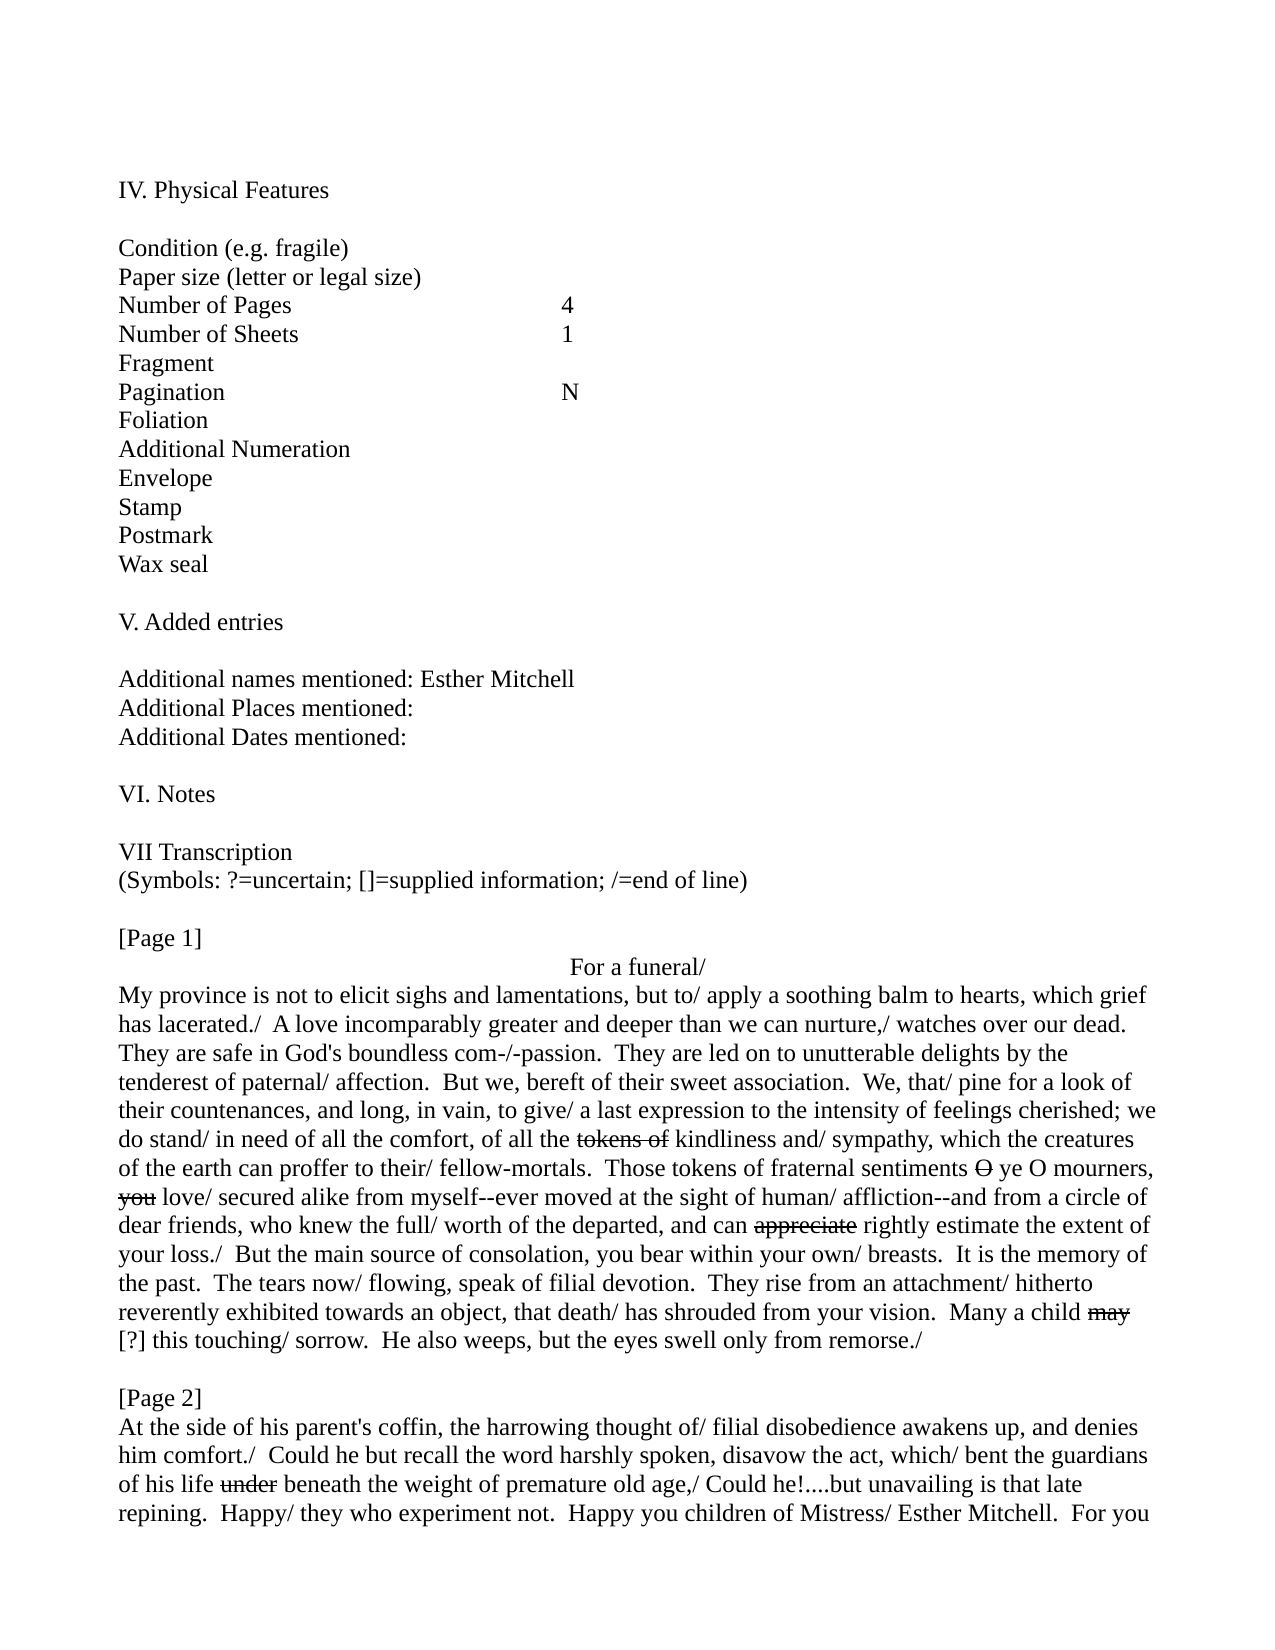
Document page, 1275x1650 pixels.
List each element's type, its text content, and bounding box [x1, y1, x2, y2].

text VI. Notes [118, 779, 1157, 808]
text My province is not to elicit sighs and lamentations, but to/ apply a soothing balm to hearts, which grief has lacerated./ A love incomparably greater and deeper than we can nurture,/ watches over our dead. They are safe in God's boundless com-/-passion. They are led on to unutterable delights by the tenderest of paternal/ affection. But we, bereft of their sweet association. We, that/ pine for a look of their countenances, and long, in vain, to give/ a last expression to the intensity of feelings cherished; we do stand/ in need of all the comfort, of all the tokens of kindliness and/ sympathy, which the creatures of the earth can proffer to their/ fellow-mortals. Those tokens of fraternal sentiments O ye O mourners, you love/ secured alike from myself--ever moved at the sight of human/ affliction--and from a circle of dear friends, who knew the full/ worth of the departed, and can appreciate rightly estimate the extent of your loss./ But the main source of consolation, you bear within your own/ breasts. It is the memory of the past. The tears now/ flowing, speak of filial devotion. They rise from an attachment/ hitherto reverently exhibited towards an object, that death/ has shrouded from your vision. Many a child may [?] this touching/ sorrow. He also weeps, but the eyes swell only from remorse./ [118, 981, 1157, 1354]
text Number of Pages 4 [118, 291, 1157, 319]
text Additional Dates mentioned: [118, 722, 1157, 751]
text Additional Numeration [118, 434, 1157, 463]
text Paper size (letter or legal size) [118, 262, 1157, 291]
text [Page 2] [118, 1383, 1157, 1412]
text (Symbols: ?=uncertain; []=supplied information; /=end of line) [118, 866, 1157, 894]
text VII Transcription [118, 837, 1157, 866]
text V. Added entries [118, 607, 1157, 636]
text Additional names mentioned: Esther Mitchell [118, 664, 1157, 693]
text At the side of his parent's coffin, the harrowing thought of/ filial disobedience awakens up, and denies him comfort./ Could he but recall the word harshly spoken, disavow the act, which/ bent the guardians of his life under beneath the weight of premature old age,/ Could he!....but unavailing is that late repining. Happy/ they who experiment not. Happy you children of Mistress/ Esther Mitchell. For you [118, 1412, 1157, 1527]
text Foliation [118, 406, 1157, 434]
text IV. Physical Features [118, 176, 1157, 204]
text Wax seal [118, 549, 1157, 578]
text Pagination N [118, 377, 1157, 406]
text Stamp [118, 492, 1157, 521]
text Fragment [118, 348, 1157, 377]
text Condition (e.g. fragile) [118, 233, 1157, 262]
text [Page 1] [118, 923, 1157, 952]
text Number of Sheets 1 [118, 319, 1157, 348]
text Envelope [118, 463, 1157, 492]
text For a funeral/ [118, 952, 1157, 981]
text Additional Places mentioned: [118, 693, 1157, 722]
text Postma rk [118, 521, 1157, 549]
